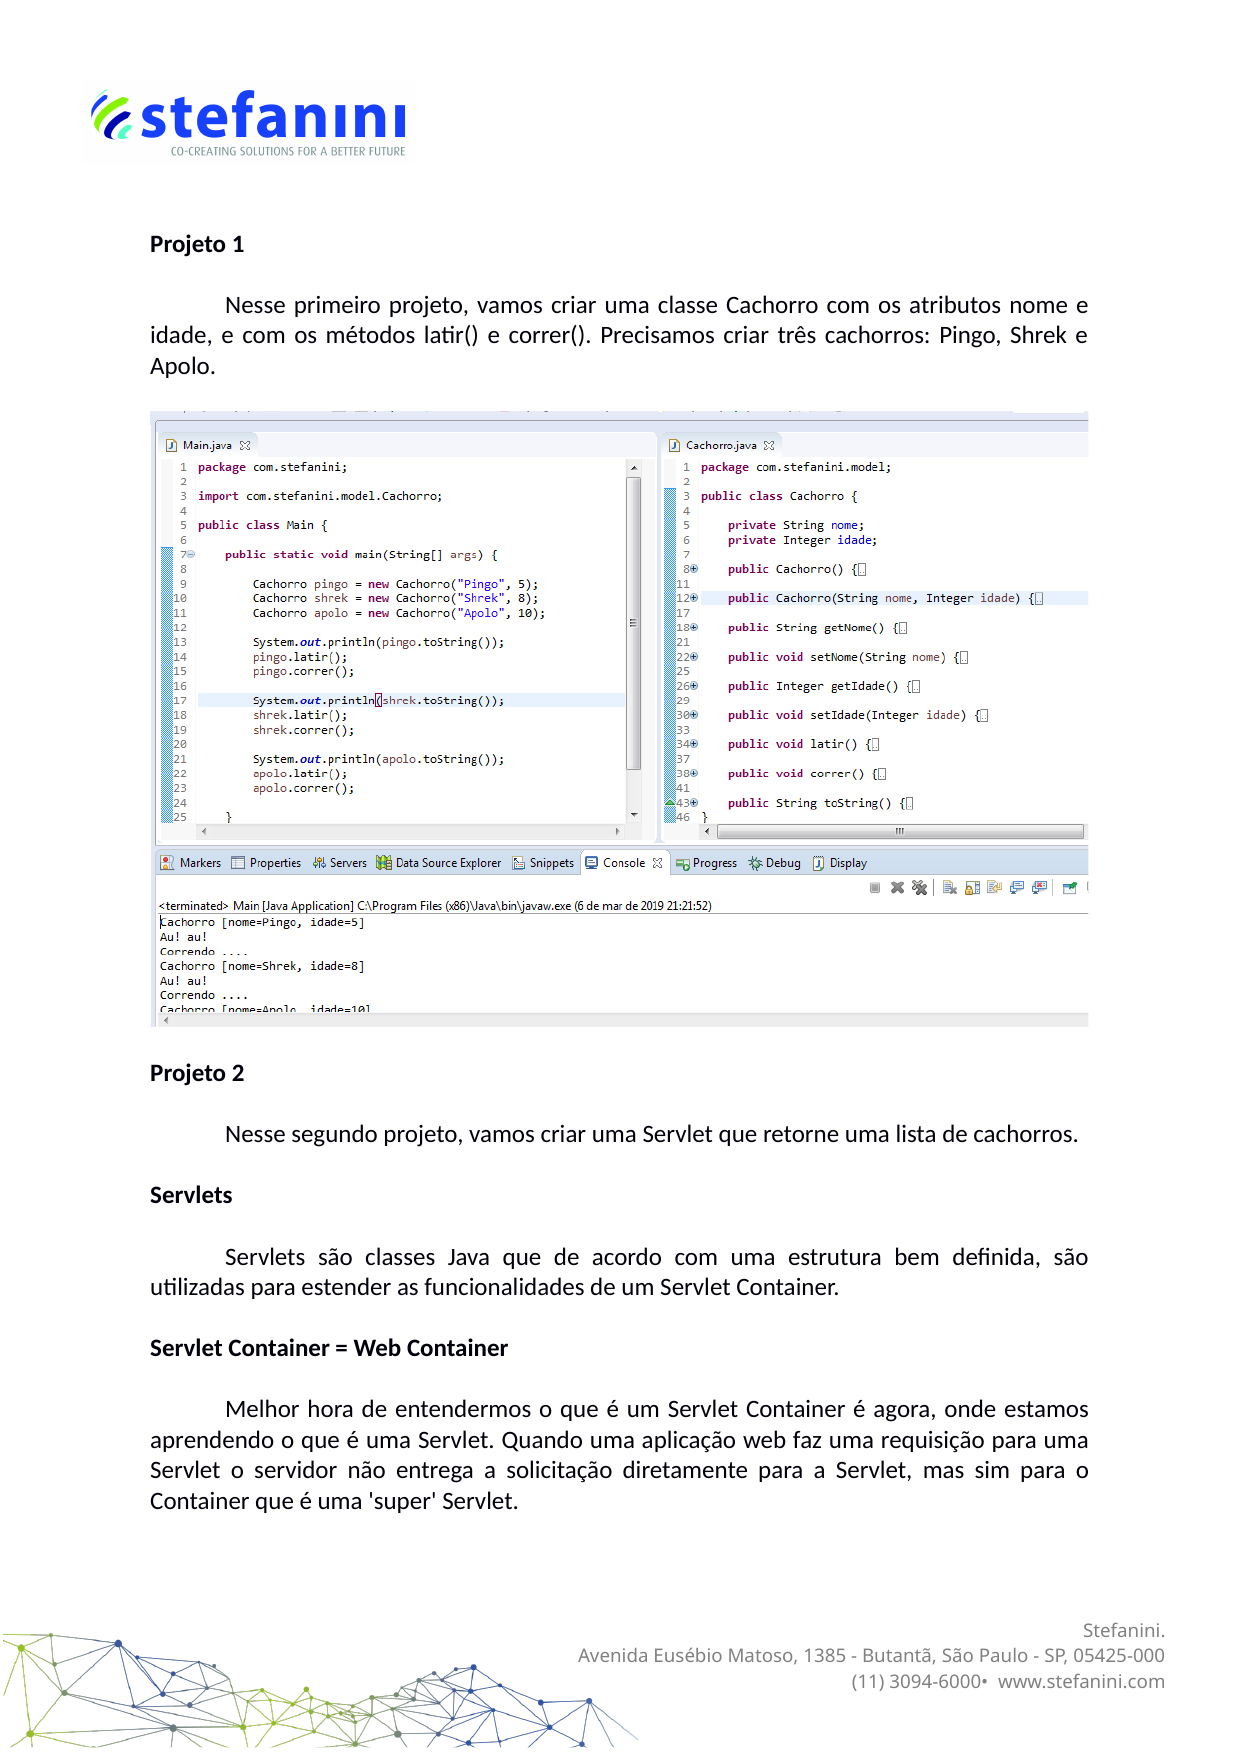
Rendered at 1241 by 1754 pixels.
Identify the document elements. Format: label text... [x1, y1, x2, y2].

text Nesse segundo projeto, vamos criar uma Servlet que retorne uma lista de cachorros. [150, 1118, 1090, 1149]
text Nesse primeiro projeto, vamos criar uma classe Cachorro com os atributos nome e idade, e com os métodos latir() e correr(). Precisamos criar três cachorros: Pingo, Shrek e Apolo. [150, 289, 1090, 381]
text Servlet Container = Web Container [150, 1332, 1090, 1363]
picture [3, 1624, 676, 1748]
text Melhor hora de entendermos o que é um Servlet Container é agora, onde estamos aprendendo o que é uma Servlet. Quando uma aplicação web faz uma requisição para uma Servlet o servidor não entrega a solicitação diretamente para a Servlet, mas sim para o Container que é uma 'super' Servlet. [150, 1393, 1090, 1515]
text Projeto 2 [150, 1057, 1090, 1088]
text Projeto 1 [150, 228, 1090, 259]
picture [81, 79, 418, 168]
picture [150, 411, 1089, 1027]
text Servlets são classes Java que de acordo com uma estrutura bem definida, são utilizadas para estender as funcionalidades de um Servlet Container. [150, 1241, 1090, 1302]
text Servlets [150, 1179, 1090, 1210]
